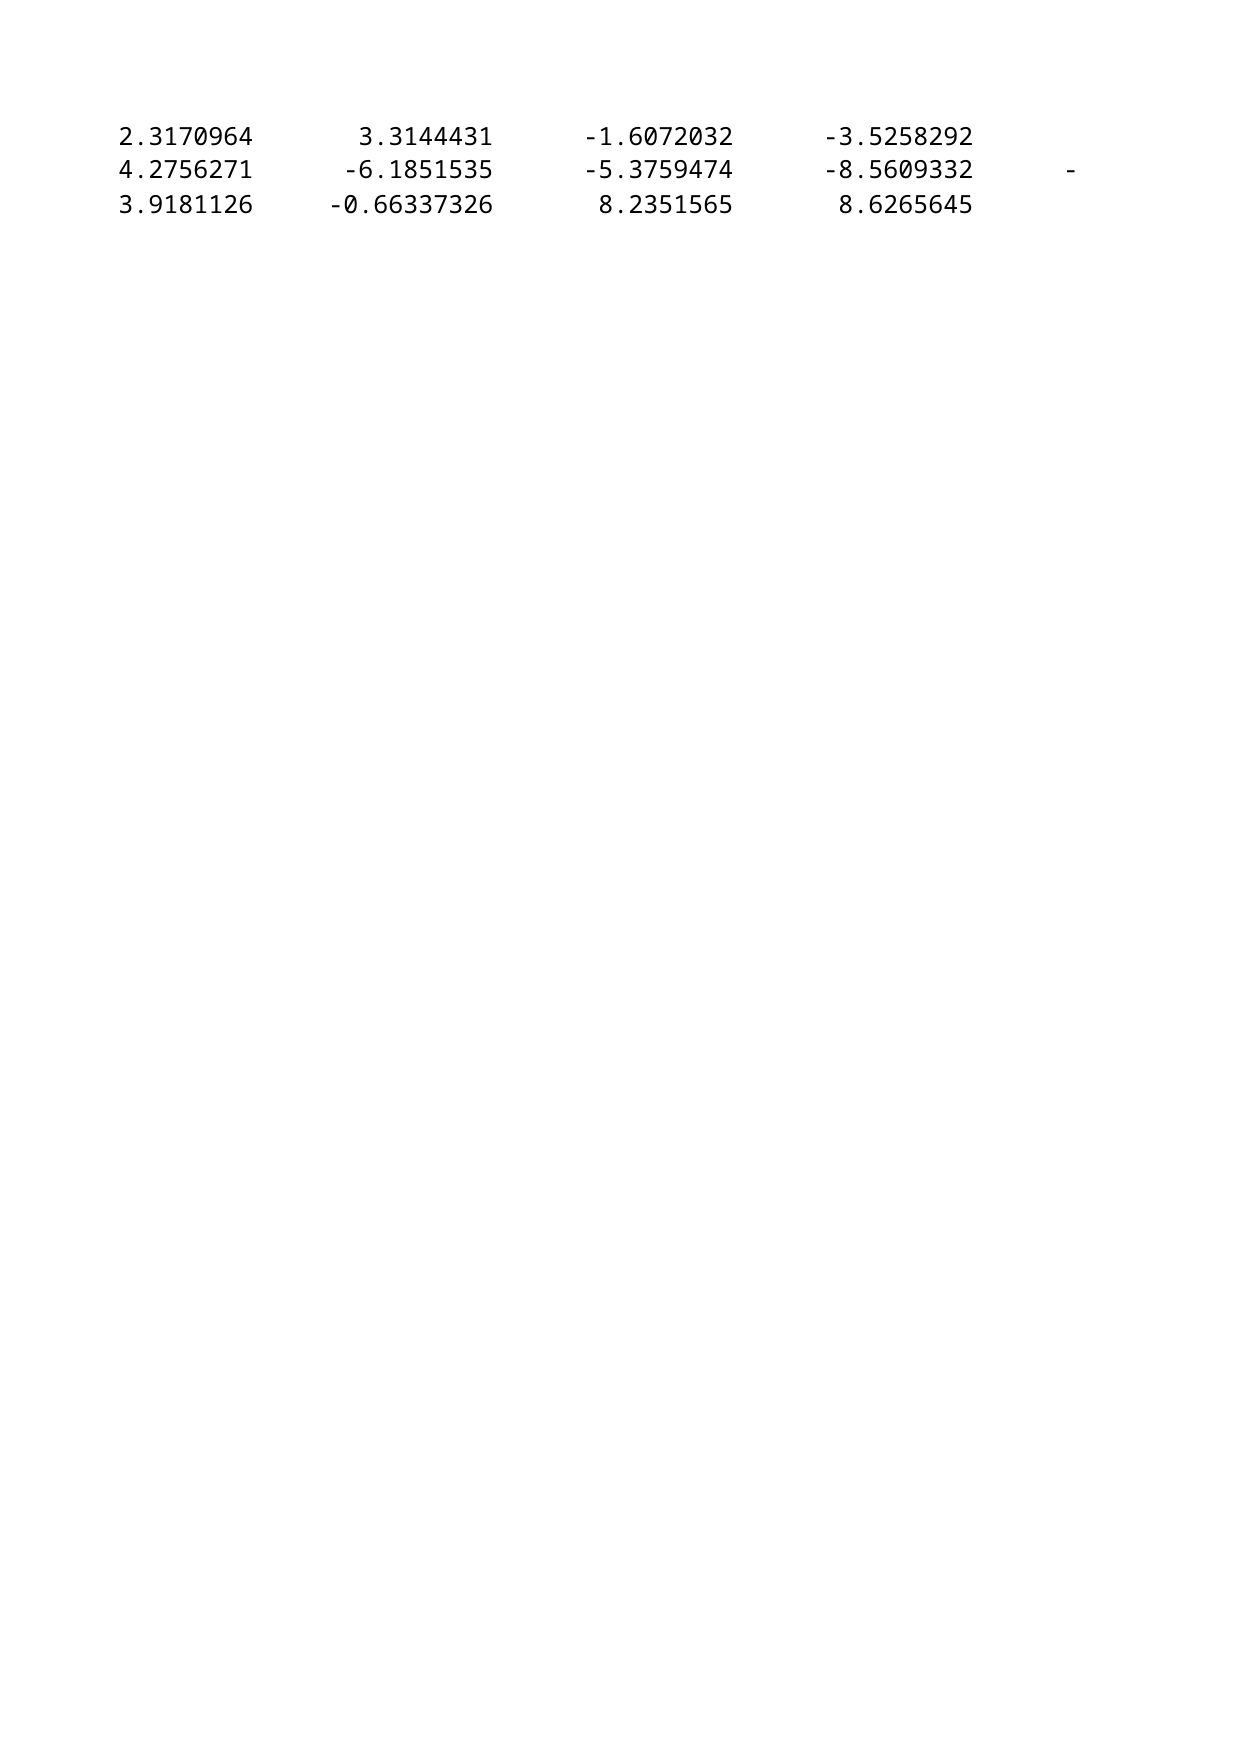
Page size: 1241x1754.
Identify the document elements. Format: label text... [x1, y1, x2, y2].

text -2.3170964 3.3144431 -1.6072032 -3.5258292 4.2756271 -6.1851535 -5.3759474 -8.5609332 -3.9181126 -0.66337326 8.2351565 8.6265645 [118, 118, 1122, 220]
